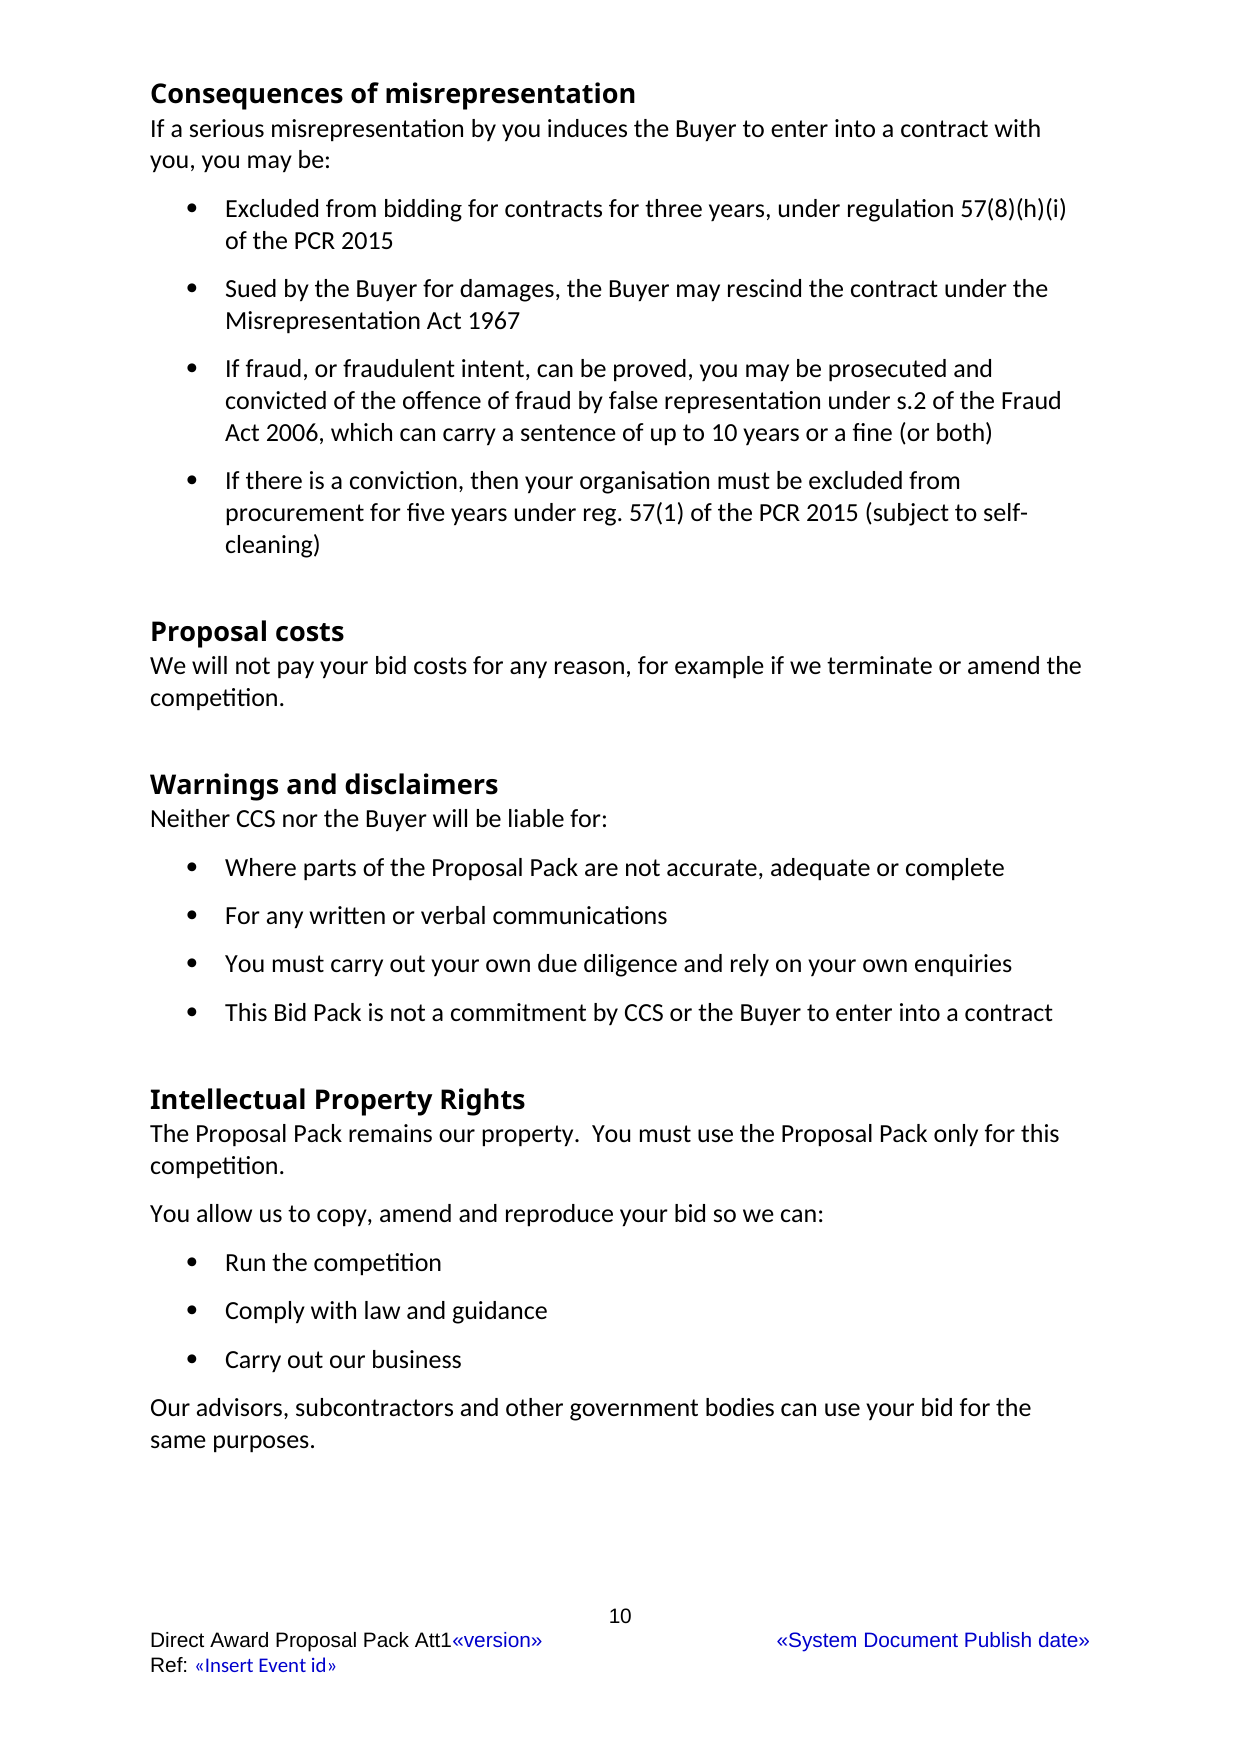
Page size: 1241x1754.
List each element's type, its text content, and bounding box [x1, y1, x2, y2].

list Where parts of the Proposal Pack are not accurate, adequate or complete [187, 851, 1090, 882]
text We will not pay your bid costs for any reason, for example if we terminate or amend the competition. [150, 649, 1090, 744]
list If there is a conviction, then your organisation must be excluded from procurement for five years under reg. 57(1) of the PCR 2015 (subject to self-cleaning) [187, 464, 1090, 592]
list You must carry out your own due diligence and rely on your own enquiries [187, 948, 1090, 979]
subtitle Warnings and disclaimers [150, 765, 1090, 802]
list If fraud, or fraudulent intent, can be proved, you may be prosecuted and convicted of the offence of fraud by false representation under s.2 of the Fraud Act 2006, which can carry a sentence of up to 10 years or a fine (or both) [187, 352, 1090, 448]
subtitle Intellectual Property Rights [150, 1080, 1090, 1117]
list Run the competition [187, 1246, 1090, 1278]
text Our advisors, subcontractors and other government bodies can use your bid for the same purposes. [150, 1391, 1090, 1455]
list Excluded from bidding for contracts for three years, under regulation 57(8)(h)(i) of the PCR 2015 [187, 192, 1090, 256]
list Comply with law and guidance [187, 1294, 1090, 1326]
text You allow us to copy, amend and reproduce your bid so we can: [150, 1197, 1090, 1229]
text The Proposal Pack remains our property. You must use the Proposal Pack only for this competition. [150, 1117, 1090, 1181]
text If a serious misrepresentation by you induces the Buyer to enter into a contract with you, you may be: [150, 112, 1090, 175]
list This Bid Pack is not a commitment by CCS or the Buyer to enter into a contract [187, 996, 1090, 1059]
list Carry out our business [187, 1343, 1090, 1374]
text Neither CCS nor the Buyer will be liable for: [150, 802, 1090, 834]
subtitle Consequences of misrepresentation [150, 75, 1090, 112]
subtitle Proposal costs [150, 612, 1090, 649]
list For any written or verbal communications [187, 899, 1090, 931]
list Sued by the Buyer for damages, the Buyer may rescind the contract under the Misrepresentation Act 1967 [187, 272, 1090, 336]
